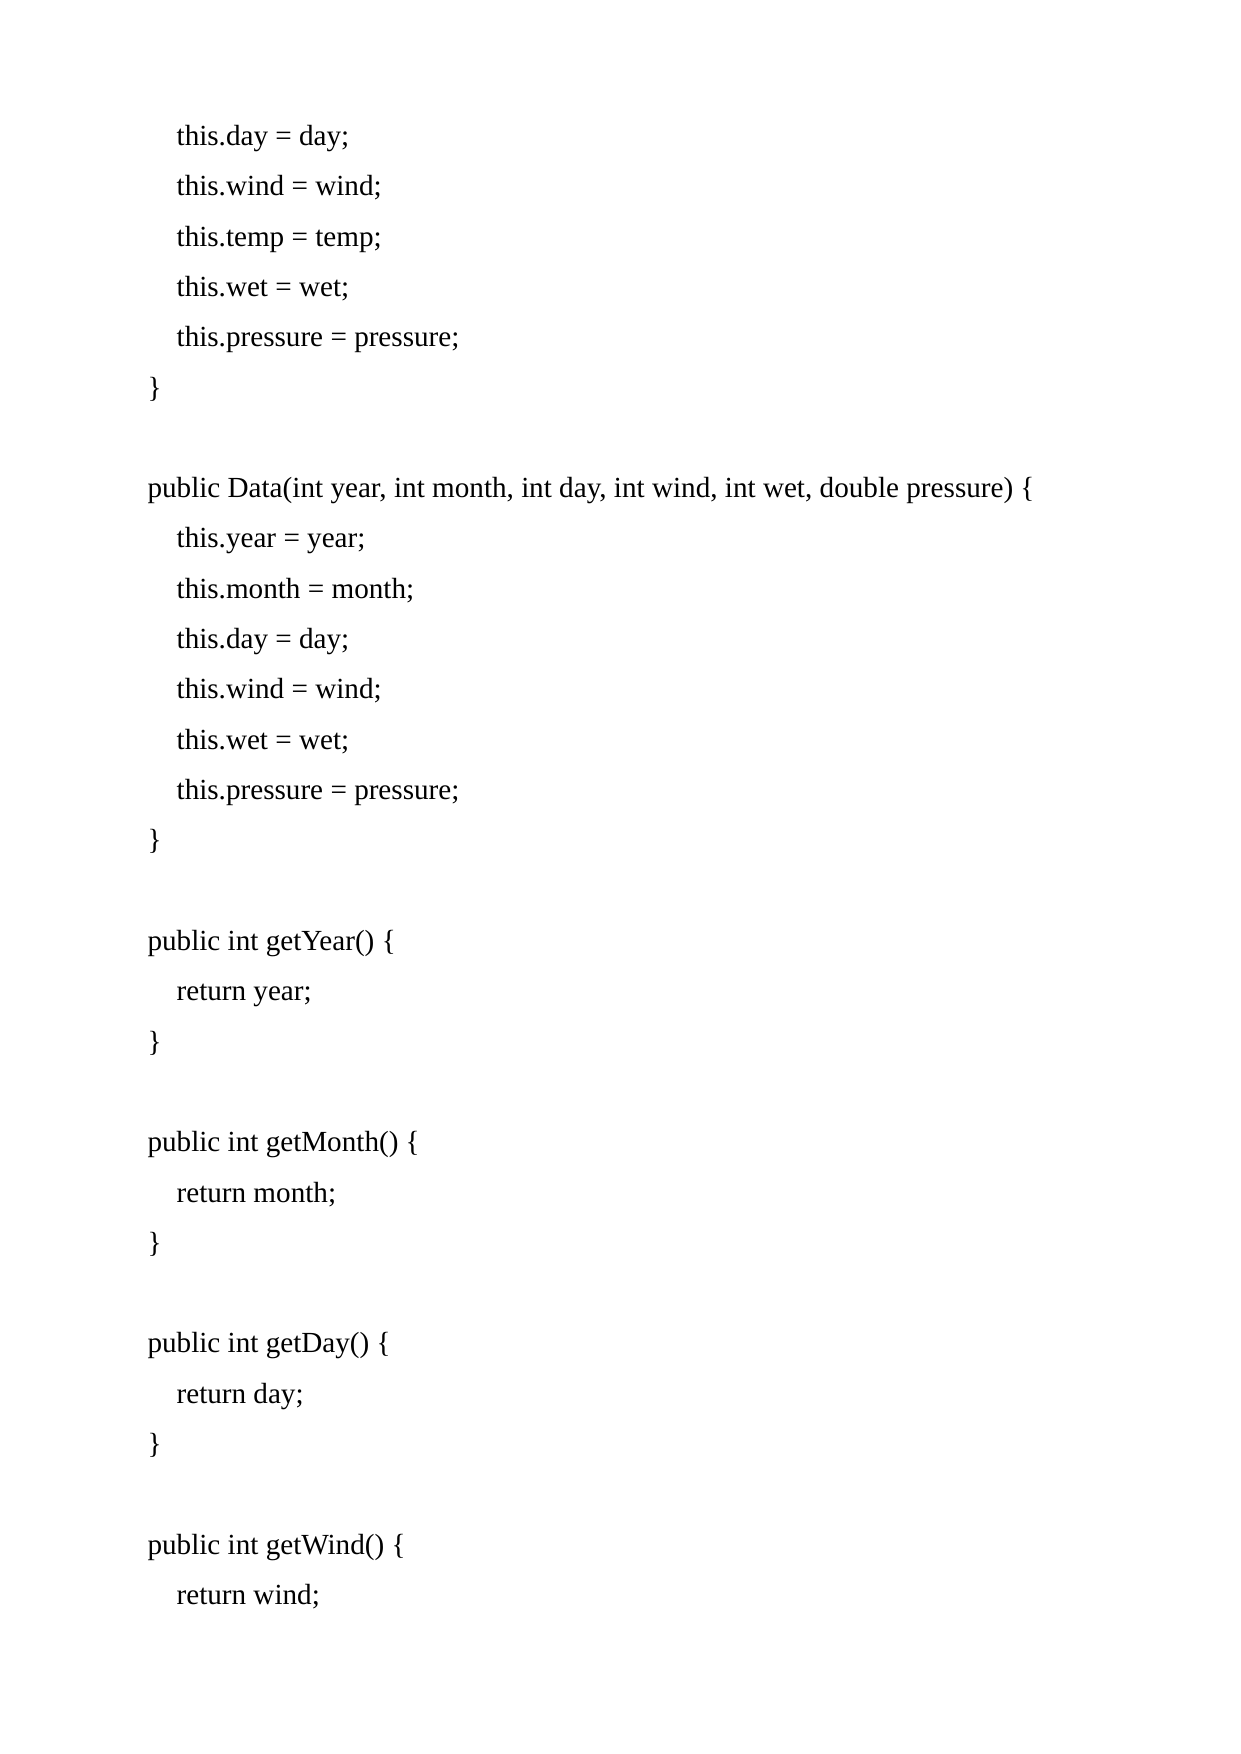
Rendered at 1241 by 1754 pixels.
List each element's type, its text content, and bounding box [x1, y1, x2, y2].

text public int getMonth() { [118, 1124, 1113, 1158]
text return day; [118, 1376, 1113, 1409]
text public int getDay() { [118, 1326, 1113, 1359]
text public Data(int year, int month, int day, int wind, int wet, double pressure) { [118, 470, 1113, 504]
text this.wet = wet; [118, 722, 1113, 755]
text } [118, 1225, 1113, 1258]
text } [118, 1426, 1113, 1460]
text this.day = day; [118, 621, 1113, 655]
text this.month = month; [118, 571, 1113, 604]
text this.wind = wind; [118, 168, 1113, 202]
text this.temp = temp; [118, 219, 1113, 252]
text public int getYear() { [118, 923, 1113, 957]
text } [118, 822, 1113, 856]
text return month; [118, 1175, 1113, 1208]
text } [118, 1024, 1113, 1057]
text } [118, 370, 1113, 403]
text return wind; [118, 1577, 1113, 1611]
text this.year = year; [118, 521, 1113, 554]
text this.pressure = pressure; [118, 319, 1113, 353]
text this.day = day; [118, 118, 1113, 152]
text this.wind = wind; [118, 672, 1113, 705]
text public int getWind() { [118, 1527, 1113, 1560]
text return year; [118, 973, 1113, 1007]
text this.wet = wet; [118, 269, 1113, 303]
text this.pressure = pressure; [118, 772, 1113, 806]
